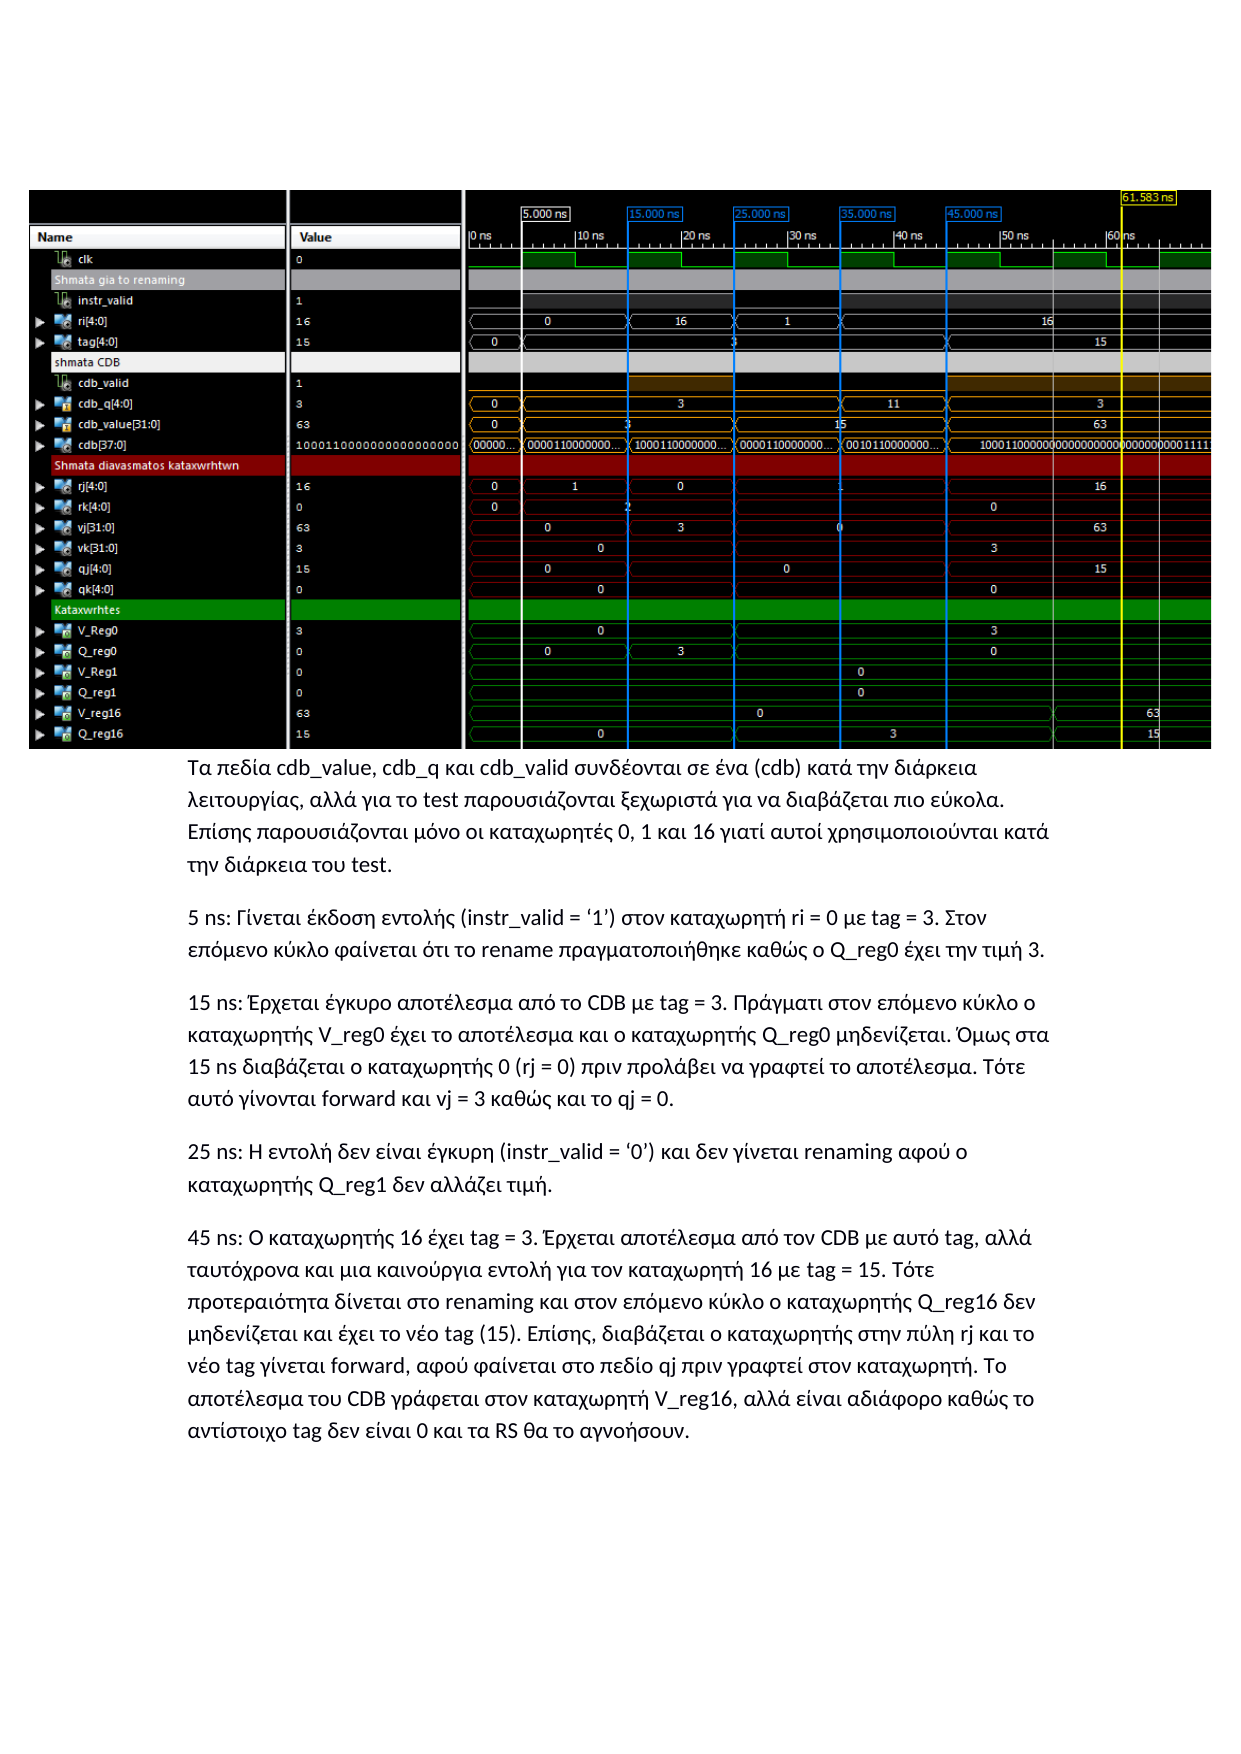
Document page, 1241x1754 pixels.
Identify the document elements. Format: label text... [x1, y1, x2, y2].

text 25 ns: Η εντολή δεν είναι έγκυρη (instr_valid = ‘0’) και δεν γίνεται renaming αφού ο καταχωρητής Q_reg1 δεν αλλάζει τιμή. [187, 1137, 1053, 1198]
text 5 ns: Γίνεται έκδοση εντολής (instr_valid = ‘1’) στον καταχωρητή ri = 0 με tag = 3. Στον επόμενο κύκλο φαίνεται ότι το rename πραγματοποιήθηκε καθώς ο Q_reg0 έχει την τιμή 3. [187, 903, 1053, 963]
text Τα πεδία cdb_value, cdb_q και cdb_valid συνδέονται σε ένα (cdb) κατά την διάρκεια λειτουργίας, αλλά για το test παρουσιάζονται ξεχωριστά για να διαβάζεται πιο εύκολα. Επίσης παρουσιάζονται μόνο οι καταχωρητές 0, 1 και 16 γιατί αυτοί χρησιμοποιούνται κατά την διάρκεια του test. [187, 749, 1053, 878]
text 15 ns: Έρχεται έγκυρο αποτέλεσμα από το CDB με tag = 3. Πράγματι στον επόμενο κύκλο ο καταχωρητής V_reg0 έχει το αποτέλεσμα και ο καταχωρητής Q_reg0 μηδενίζεται. Όμως στα 15 ns διαβάζεται ο καταχωρητής 0 (rj = 0) πριν προλάβει να γραφτεί το αποτέλεσμα. Τότε αυτό γίνονται forward και vj = 3 καθώς και το qj = 0. [187, 988, 1053, 1112]
picture [29, 190, 1212, 749]
text 45 ns: Ο καταχωρητής 16 έχει tag = 3. Έρχεται αποτέλεσμα από τον CDB με αυτό tag, αλλά ταυτόχρονα και μια καινούργια εντολή για τον καταχωρητή 16 με tag = 15. Τότε προτεραιότητα δίνεται στο renaming και στον επόμενο κύκλο ο καταχωρητής Q_reg16 δεν μηδενίζεται και έχει το νέο tag (15). Επίσης, διαβάζεται ο καταχωρητής στην πύλη rj και το νέο tag γίνεται forward, αφού φαίνεται στο πεδίο qj πριν γραφτεί στον καταχωρητή. Το αποτέλεσμα του CDB γράφεται στον καταχωρητή V_reg16, αλλά είναι αδιάφορο καθώς το αντίστοιχο tag δεν είναι 0 και τα RS θα το αγνοήσουν. [187, 1223, 1053, 1444]
